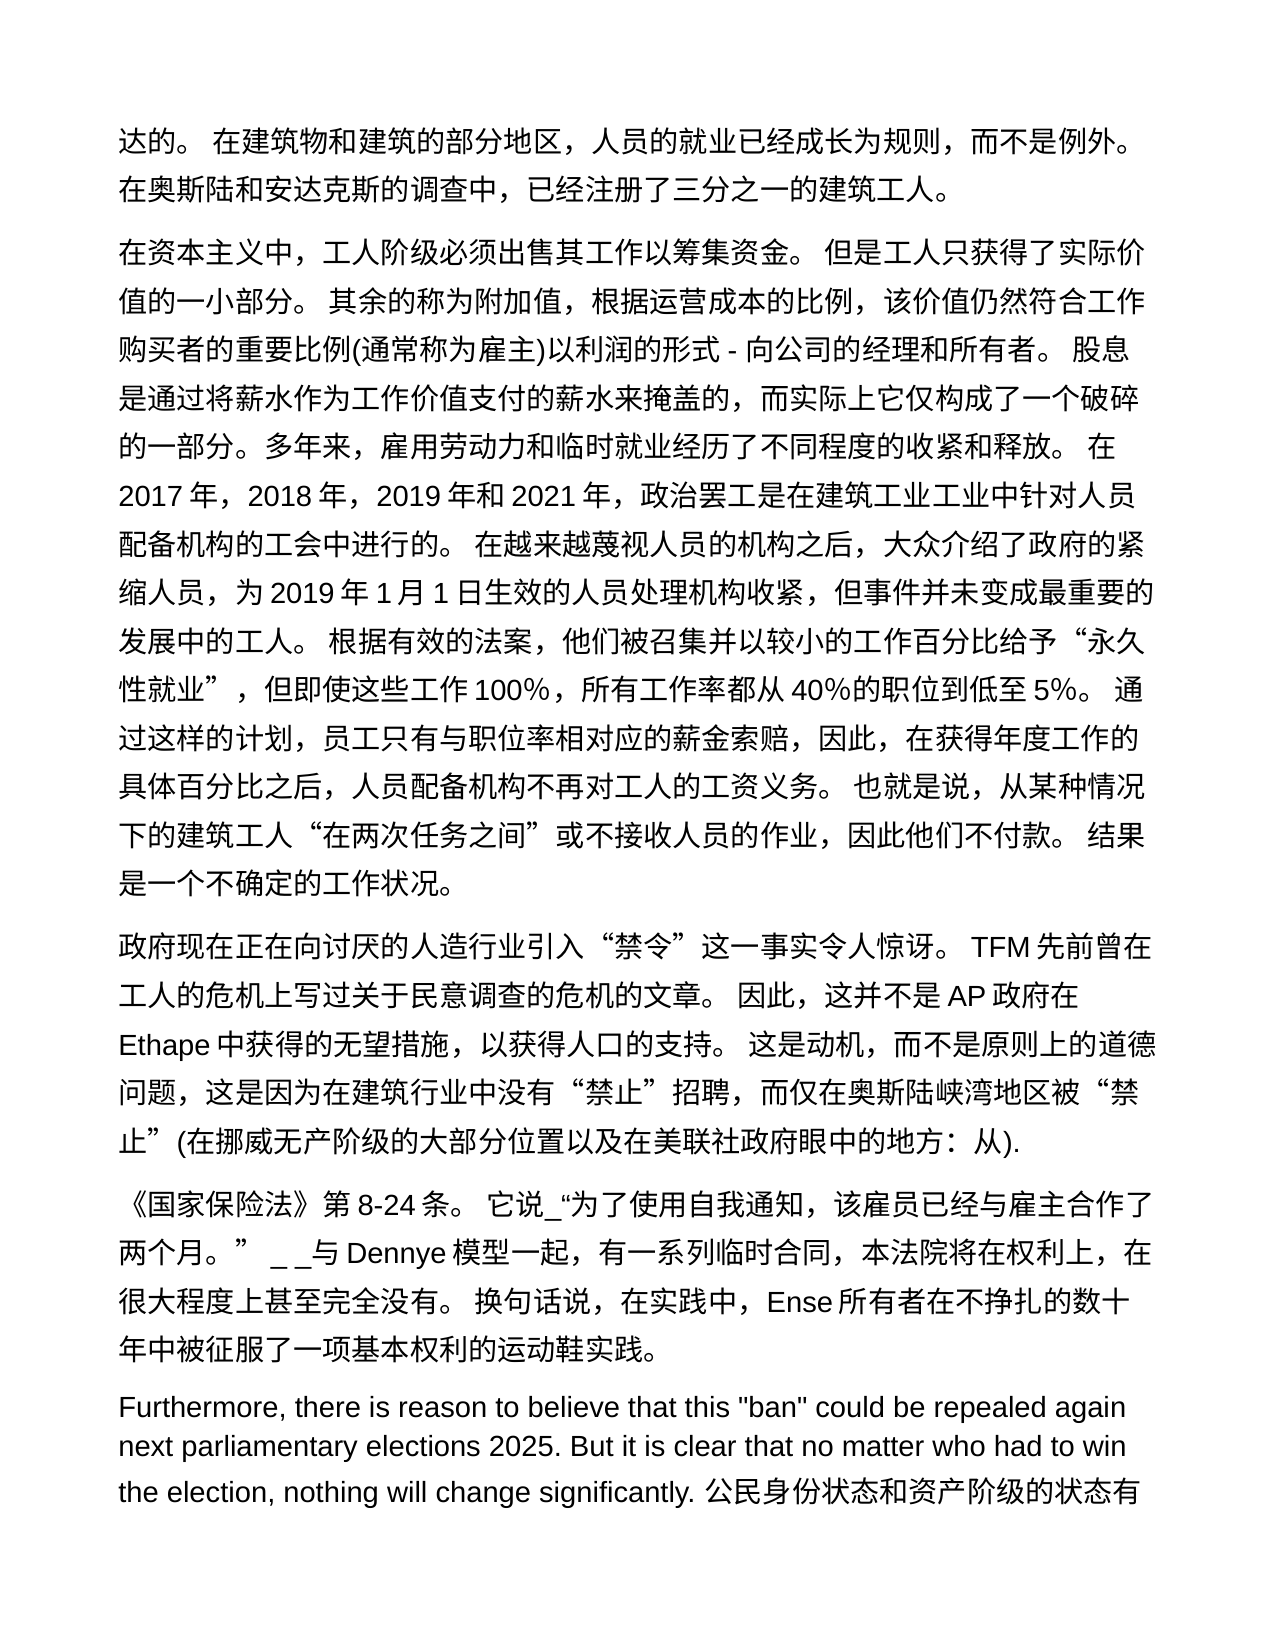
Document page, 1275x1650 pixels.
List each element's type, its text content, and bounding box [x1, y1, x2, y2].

text 政府现在正在向讨厌的人造行业引入“禁令”这一事实令人惊讶。 TFM先前曾在工人的危机上写过关于民意调查的危机的文章。 因此，这并不是AP政府在Ethape中获得的无望措施，以获得人口的支持。 这是动机，而不是原则上的道德问题，这是因为在建筑行业中没有“禁止”招聘，而仅在奥斯陆峡湾地区被“禁止”(在挪威无产阶级的大部分位置以及在美联社政府眼中的地方：从). [118, 924, 1157, 1160]
text 在资本主义中，工人阶级必须出售其工作以筹集资金。 但是工人只获得了实际价值的一小部分。 其余的称为附加值，根据运营成本的比例，该价值仍然符合工作购买者的重要比例(通常称为雇主)以利润的形式 - 向公司的经理和所有者。 股息是通过将薪水作为工作价值支付的薪水来掩盖的，而实际上它仅构成了一个破碎的一部分。多年来，雇用劳动力和临时就业经历了不同程度的收紧和释放。 在2017年，2018年，2019年和2021年，政治罢工是在建筑工业工业中针对人员配备机构的工会中进行的。 在越来越蔑视人员的机构之后，大众介绍了政府的紧缩人员，为2019年1月1日生效的人员处理机构收紧，但事件并未变成最重要的发展中的工人。 根据有效的法案，他们被召集并以较小的工作百分比给予“永久性就业”，但即使这些工作100％，所有工作率都从40％的职位到低至5％。 通过这样的计划，员工只有与职位率相对应的薪金索赔，因此，在获得年度工作的具体百分比之后，人员配备机构不再对工人的工资义务。 也就是说，从某种情况下的建筑工人“在两次任务之间”或不接收人员的作业，因此他们不付款。 结果是一个不确定的工作状况。 [118, 230, 1157, 903]
text 《国家保险法》第8-24条。 它说_“为了使用自我通知，该雇员已经与雇主合作了两个月。” _ _与Dennye模型一起，有一系列临时合同，本法院将在权利上，在很大程度上甚至完全没有。 换句话说，在实践中，Ense所有者在不挣扎的数十年中被征服了一项基本权利的运动鞋实践。 [118, 1181, 1157, 1369]
text 达的。 在建筑物和建筑的部分地区，人员的就业已经成长为规则，而不是例外。 在奥斯陆和安达克斯的调查中，已经注册了三分之一的建筑工人。 [118, 118, 1157, 209]
text Furthermore, there is reason to believe that this "ban" could be repealed again next parliamentary elections 2025. But it is clear that no matter who had to win the election, nothing will change significantly. 公民身份状态和资产阶级的状态有 [118, 1390, 1157, 1511]
